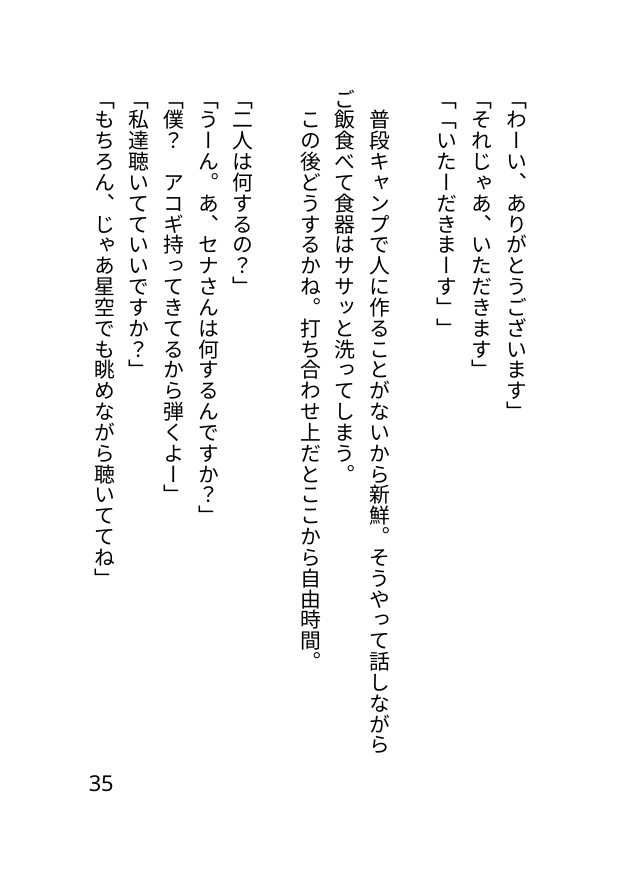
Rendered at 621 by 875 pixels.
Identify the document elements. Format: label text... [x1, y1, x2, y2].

text 普段キャンプで人に作ることがないから新鮮。そうやって話しながらご飯食べて食器はササッと洗ってしまう。 [330, 88, 395, 768]
text 「それじゃあ、いただきます」 [467, 88, 497, 768]
text 「うーん。あ、セナさんは何するんですか？」 [193, 88, 223, 768]
text 「わーい、ありがとうございます」 [501, 88, 532, 768]
text 「もちろん、じゃあ星空でも眺めながら聴いててね」 [89, 88, 119, 768]
text 「「いたーだきまーす」」 [432, 88, 462, 768]
text 「僕？ アコギ持ってきてるから弾くよー」 [159, 88, 189, 768]
text 「二人は何するの？」 [228, 88, 258, 768]
text 「私達聴いてていいですか？」 [124, 88, 154, 768]
text この後どうするかね。打ち合わせ上だとここから自由時間。 [295, 88, 326, 768]
